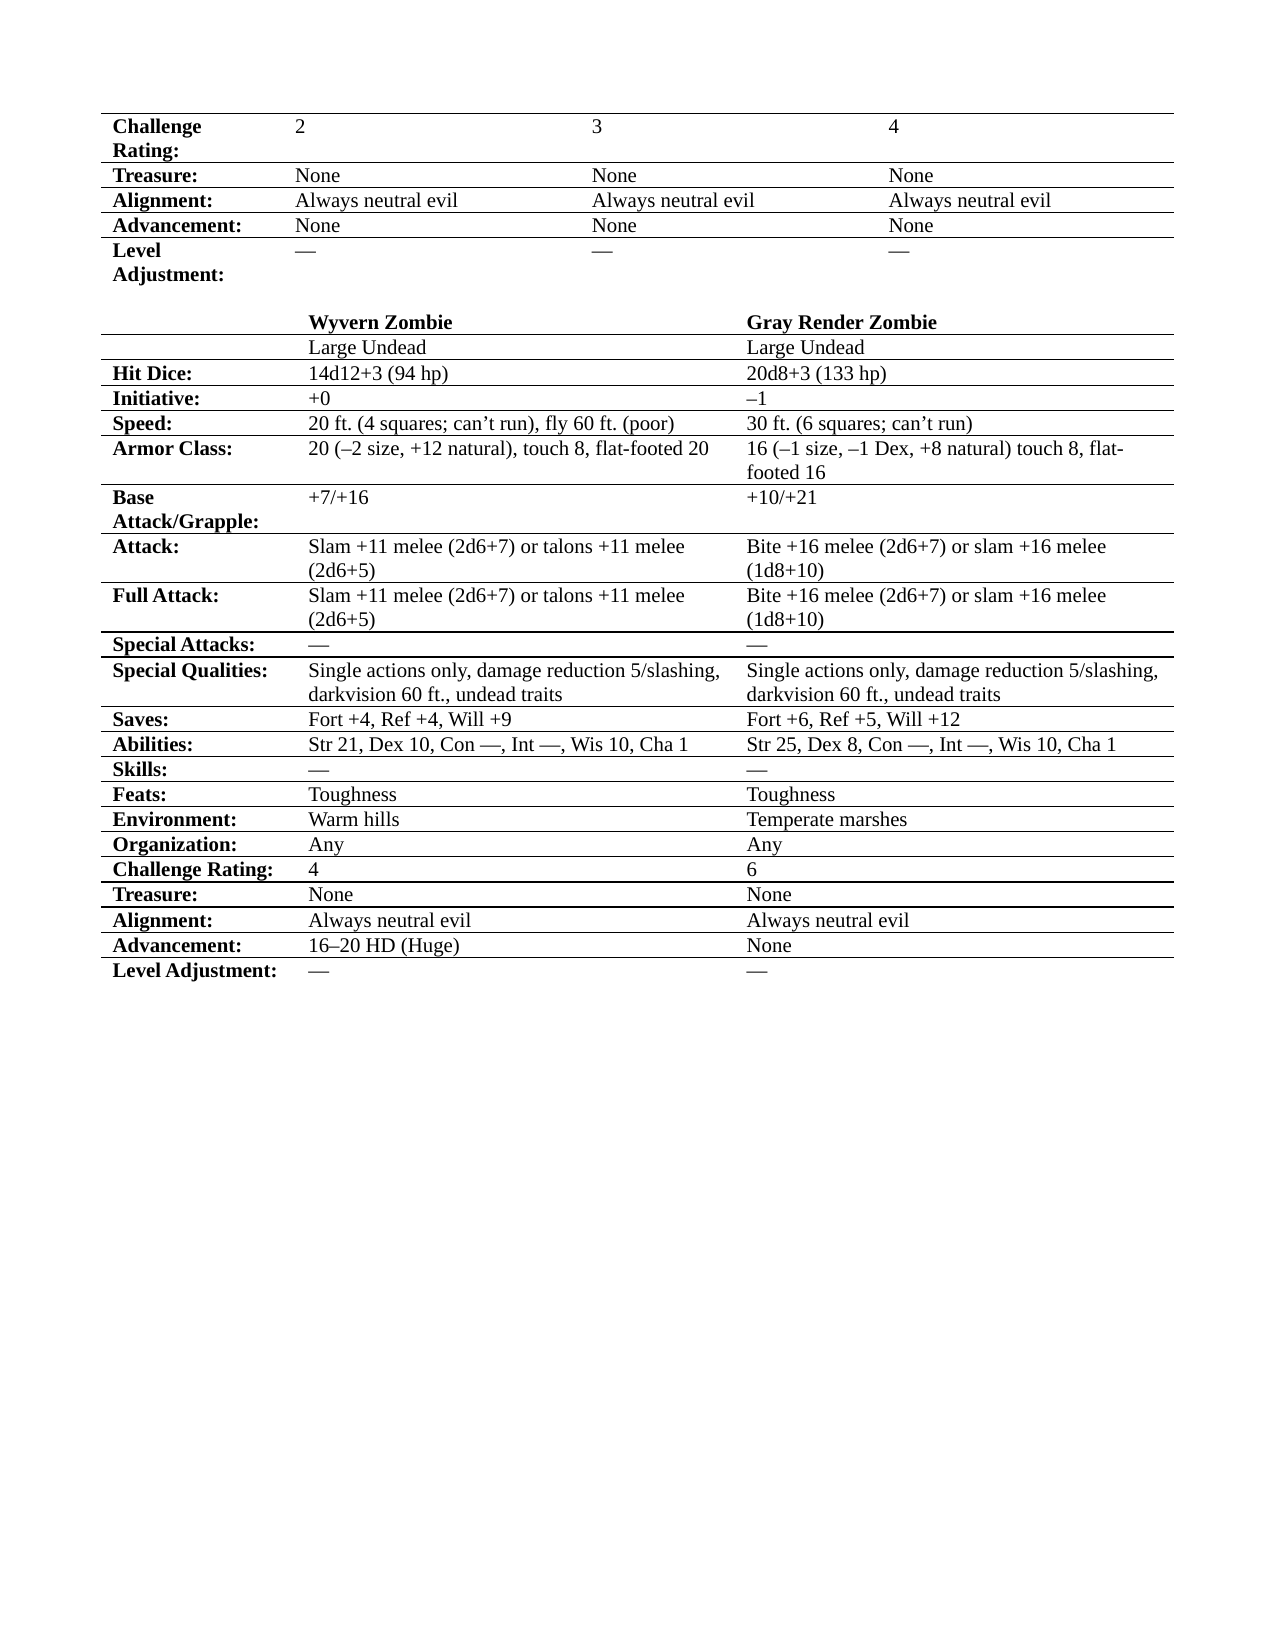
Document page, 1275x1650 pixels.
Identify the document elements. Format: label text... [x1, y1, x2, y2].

table_cell Environment: [101, 807, 297, 831]
table_cell Always neutral evil [580, 188, 877, 212]
table_cell Initiative: [101, 386, 297, 409]
table_cell Single actions only, damage reduction 5/slashing, darkvision 60 ft., undead traits [297, 658, 735, 706]
table_cell 16–20 HD (Huge) [297, 933, 735, 957]
table_cell Full Attack: [101, 583, 297, 631]
table_cell Always neutral evil [735, 908, 1174, 932]
table_cell 14d12+3 (94 hp) [297, 360, 735, 384]
table_cell None [735, 933, 1174, 957]
table_cell — [877, 238, 1174, 286]
table_cell Organization: [101, 832, 297, 856]
table_cell — [284, 238, 580, 286]
table_cell Warm hills [297, 807, 735, 831]
table_cell Slam +11 melee (2d6+7) or talons +11 melee (2d6+5) [297, 583, 735, 631]
table_cell +7/+16 [297, 485, 735, 533]
table_cell Attack: [101, 534, 297, 582]
table_cell None [284, 213, 580, 237]
table_cell Bite +16 melee (2d6+7) or slam +16 melee (1d8+10) [735, 583, 1174, 631]
table_cell Toughness [297, 782, 735, 806]
table_cell Any [735, 832, 1174, 856]
table_cell Speed: [101, 411, 297, 435]
table_cell Always neutral evil [284, 188, 580, 212]
table_cell 6 [735, 857, 1174, 881]
table_cell Fort +6, Ref +5, Will +12 [735, 707, 1174, 731]
table_cell — [580, 238, 877, 286]
table_cell — [297, 757, 735, 781]
table_cell Fort +4, Ref +4, Will +9 [297, 707, 735, 731]
table_cell Base Attack/Grapple: [101, 485, 297, 533]
table_cell None [297, 883, 735, 906]
table_cell Abilities: [101, 732, 297, 756]
table_cell Large Undead [297, 335, 735, 359]
table_cell –1 [735, 386, 1174, 409]
table_cell 16 (–1 size, –1 Dex, +8 natural) touch 8, flat-footed 16 [735, 436, 1174, 484]
table_cell Treasure: [101, 883, 297, 906]
table_cell Feats: [101, 782, 297, 806]
table_cell None [284, 163, 580, 187]
table_cell Challenge Rating: [101, 114, 284, 162]
table_cell 20 ft. (4 squares; can’t run), fly 60 ft. (poor) [297, 411, 735, 435]
table_cell Str 25, Dex 8, Con —, Int —, Wis 10, Cha 1 [735, 732, 1174, 756]
table_cell Slam +11 melee (2d6+7) or talons +11 melee (2d6+5) [297, 534, 735, 582]
table_cell Temperate marshes [735, 807, 1174, 831]
table_cell 4 [297, 857, 735, 881]
table_cell +10/+21 [735, 485, 1174, 533]
table_cell — [735, 757, 1174, 781]
table_cell 30 ft. (6 squares; can’t run) [735, 411, 1174, 435]
table_cell Alignment: [101, 188, 284, 212]
table_cell Always neutral evil [297, 908, 735, 932]
table_cell Any [297, 832, 735, 856]
table_cell Treasure: [101, 163, 284, 187]
table_cell Large Undead [735, 335, 1174, 359]
table_header [101, 310, 297, 334]
table_cell Hit Dice: [101, 360, 297, 384]
table_cell Armor Class: [101, 436, 297, 484]
table_cell Toughness [735, 782, 1174, 806]
table_cell Single actions only, damage reduction 5/slashing, darkvision 60 ft., undead traits [735, 658, 1174, 706]
table_cell Special Qualities: [101, 658, 297, 706]
table_cell None [580, 213, 877, 237]
table_cell Challenge Rating: [101, 857, 297, 881]
table_cell None [877, 163, 1174, 187]
table_cell 2 [284, 114, 580, 162]
table_cell Advancement: [101, 213, 284, 237]
table_header Wyvern Zombie [297, 310, 735, 334]
table_cell — [735, 958, 1174, 982]
table_cell 20d8+3 (133 hp) [735, 360, 1174, 384]
table_cell [101, 335, 297, 359]
table_cell Saves: [101, 707, 297, 731]
table_cell Str 21, Dex 10, Con —, Int —, Wis 10, Cha 1 [297, 732, 735, 756]
table_cell None [735, 883, 1174, 906]
table_cell 20 (–2 size, +12 natural), touch 8, flat-footed 20 [297, 436, 735, 484]
table_cell +0 [297, 386, 735, 409]
table_header Gray Render Zombie [735, 310, 1174, 334]
table_cell — [735, 633, 1174, 656]
table_cell None [877, 213, 1174, 237]
table_cell Level Adjustment: [101, 958, 297, 982]
table_cell — [297, 958, 735, 982]
table_cell 3 [580, 114, 877, 162]
table_cell Skills: [101, 757, 297, 781]
table_cell Level Adjustment: [101, 238, 284, 286]
table_cell Special Attacks: [101, 633, 297, 656]
table_cell Always neutral evil [877, 188, 1174, 212]
table_cell Alignment: [101, 908, 297, 932]
table_cell Advancement: [101, 933, 297, 957]
table_cell Bite +16 melee (2d6+7) or slam +16 melee (1d8+10) [735, 534, 1174, 582]
table_cell 4 [877, 114, 1174, 162]
table_cell — [297, 633, 735, 656]
table_cell None [580, 163, 877, 187]
